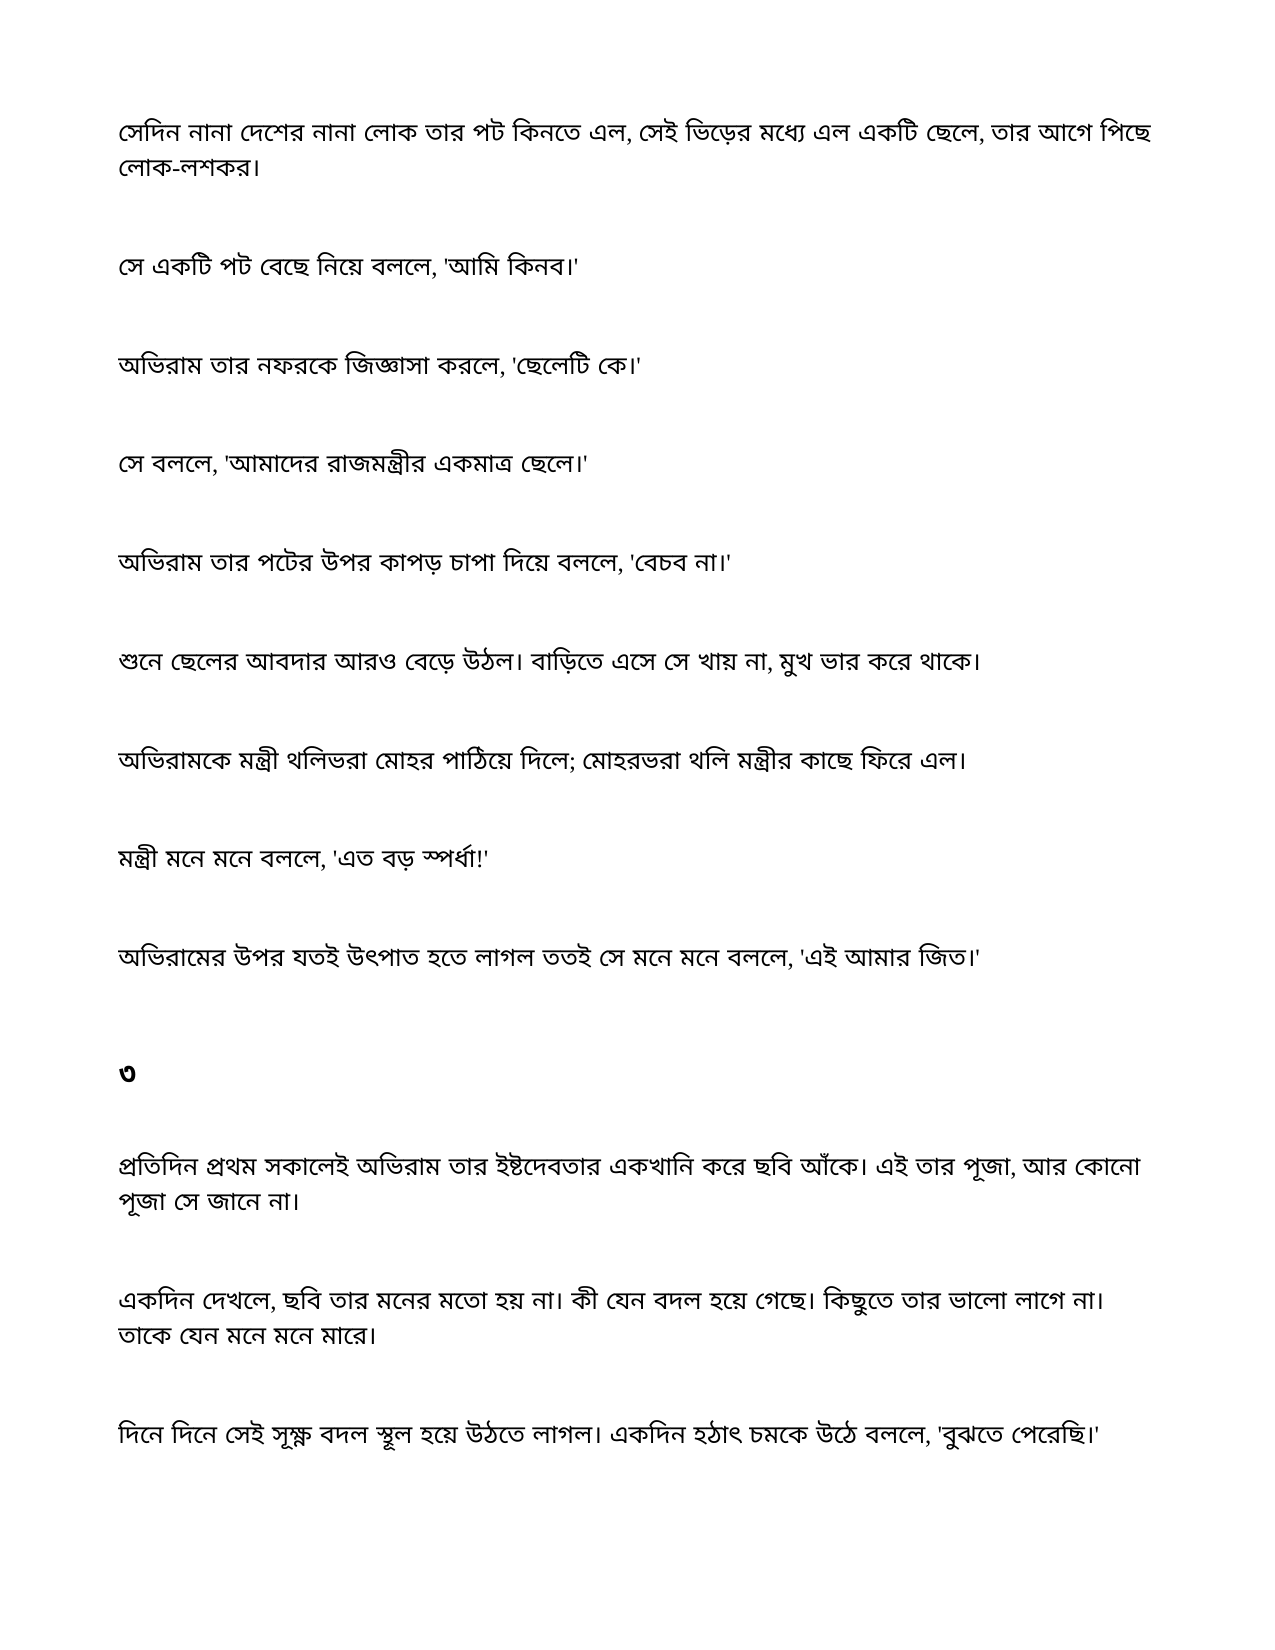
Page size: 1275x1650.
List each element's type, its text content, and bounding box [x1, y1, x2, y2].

text সে বললে, 'আমাদের রাজমন্ত্রীর একমাত্র ছেলে।' [118, 449, 1157, 479]
text প্রতিদিন প্রথম সকালেই অভিরাম তার ইষ্টদেবতার একখানি করে ছবি আঁকে। এই তার পূজা, আর কোনো পূজা সে জানে না। [118, 1152, 1157, 1217]
text দিনে দিনে সেই সূক্ষ্ণ বদল স্থূল হয়ে উঠতে লাগল। একদিন হঠাৎ চমকে উঠে বললে, 'বুঝতে পেরেছি।' [118, 1420, 1157, 1449]
text অভিরামের উপর যতই উৎপাত হতে লাগল ততই সে মনে মনে বললে, 'এই আমার জিত।' [118, 943, 1157, 972]
text সেদিন নানা দেশের নানা লোক তার পট কিনতে এল, সেই ভিড়ের মধ্যে এল একটি ছেলে, তার আগে পিছে লোক-লশকর। [118, 118, 1157, 182]
text শুনে ছেলের আবদার আরও বেড়ে উঠল। বাড়িতে এসে সে খায় না, মুখ ভার করে থাকে। [118, 647, 1157, 676]
text একদিন দেখলে, ছবি তার মনের মতো হয় না। কী যেন বদল হয়ে গেছে। কিছুতে তার ভালো লাগে না। তাকে যেন মনে মনে মারে। [118, 1286, 1157, 1350]
text মন্ত্রী মনে মনে বললে, 'এত বড় স্পর্ধা!' [118, 844, 1157, 874]
text অভিরামকে মন্ত্রী থলিভরা মোহর পাঠিয়ে দিলে; মোহরভরা থলি মন্ত্রীর কাছে ফিরে এল। [118, 746, 1157, 775]
text সে একটি পট বেছে নিয়ে বললে, 'আমি কিনব।' [118, 252, 1157, 281]
subtitle ৩ [118, 1057, 1157, 1091]
text অভিরাম তার নফরকে জিজ্ঞাসা করলে, 'ছেলেটি কে।' [118, 351, 1157, 380]
text অভিরাম তার পটের উপর কাপড় চাপা দিয়ে বললে, 'বেচব না।' [118, 548, 1157, 577]
